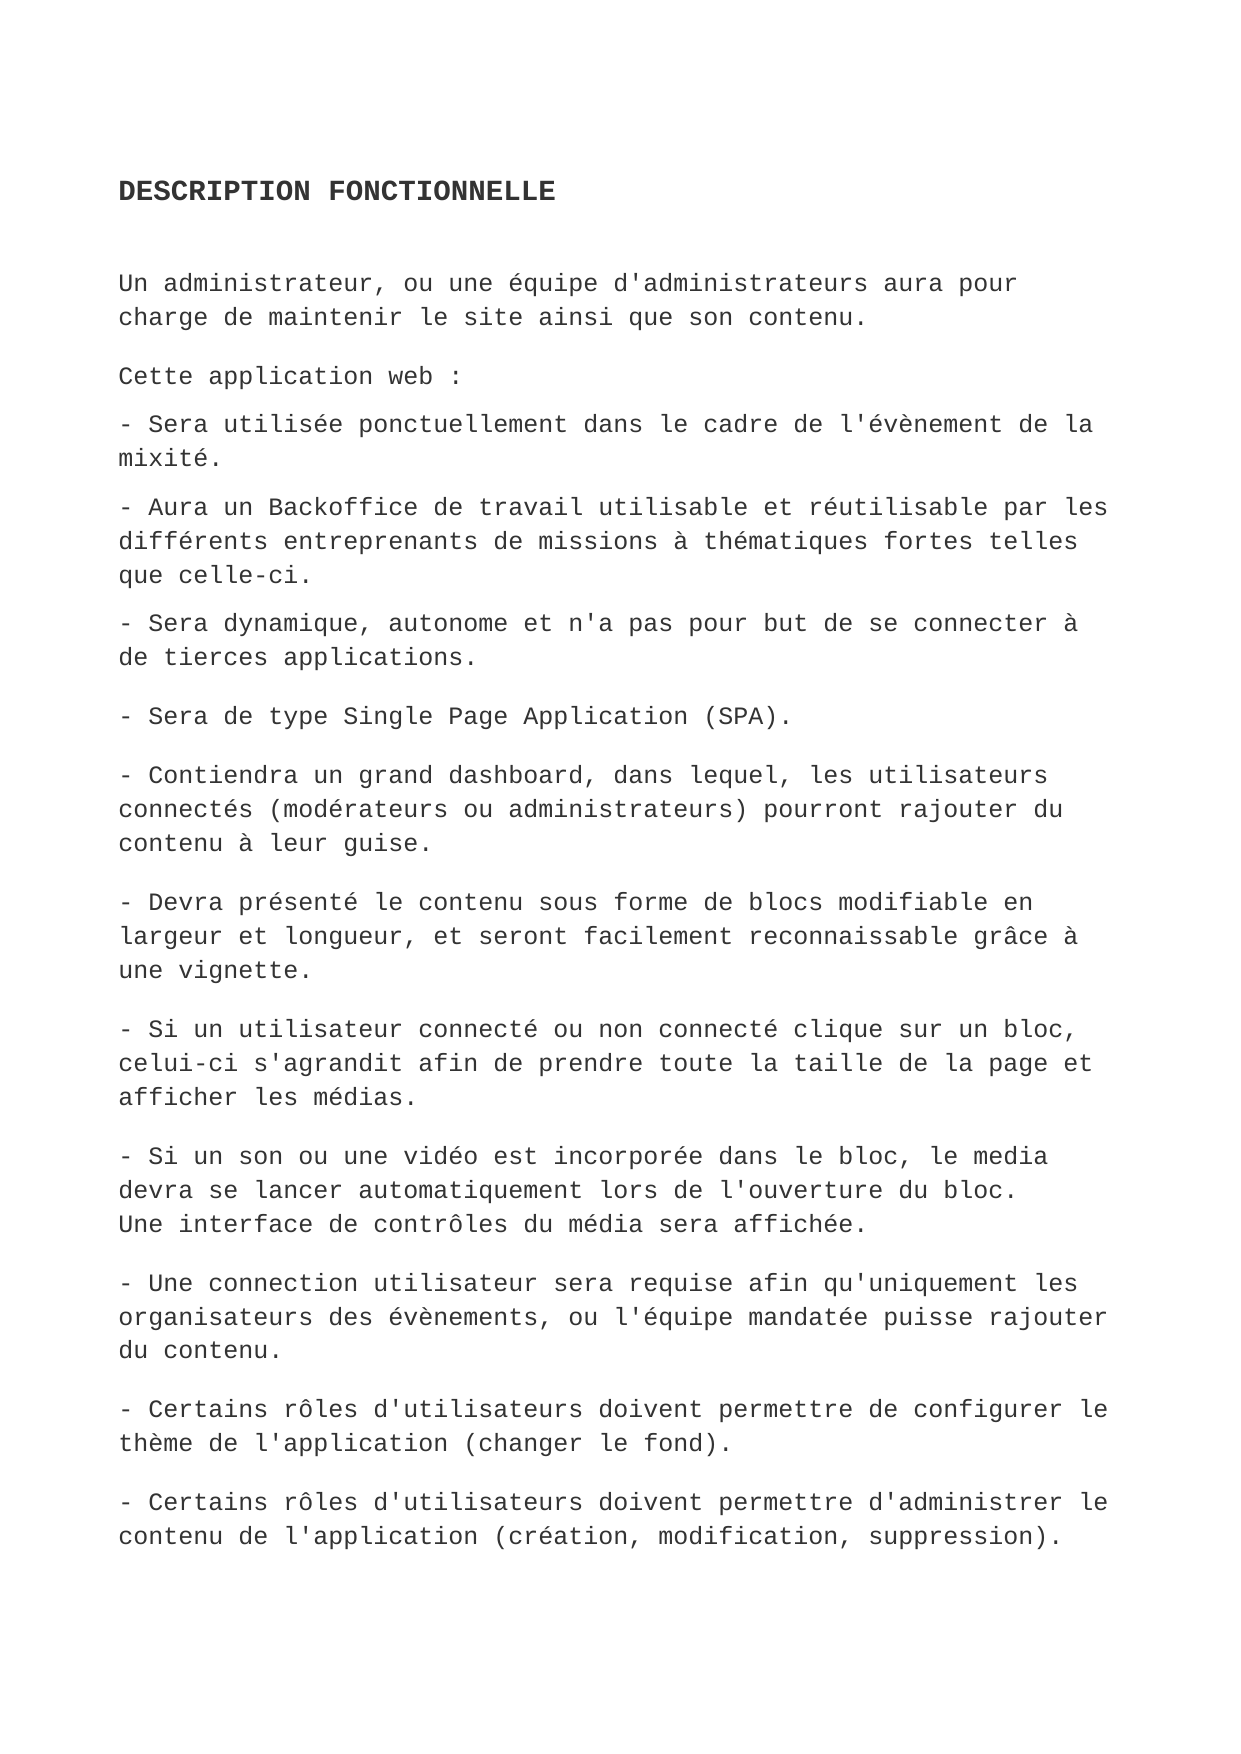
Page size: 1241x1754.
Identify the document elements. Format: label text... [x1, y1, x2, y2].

text - Sera utilisée ponctuellement dans le cadre de l'évènement de la mixité. [118, 412, 1122, 474]
text - Sera dynamique, autonome et n'a pas pour but de se connecter à de tierces applications. [118, 611, 1122, 673]
text Cette application web : [118, 363, 1122, 392]
text - Contiendra un grand dashboard, dans lequel, les utilisateurs connectés (modérateurs ou administrateurs) pourront rajouter du contenu à leur guise. [118, 763, 1122, 859]
text - Si un son ou une vidéo est incorporée dans le bloc, le media devra se lancer automatiquement lors de l'ouverture du bloc. Une interface de contrôles du média sera affichée. [118, 1143, 1122, 1239]
text - Sera de type Single Page Application (SPA). [118, 704, 1122, 732]
text - Si un utilisateur connecté ou non connecté clique sur un bloc, celui-ci s'agrandit afin de prendre toute la taille de la page et afficher les médias. [118, 1016, 1122, 1113]
text - Devra présenté le contenu sous forme de blocs modifiable en largeur et longueur, et seront facilement reconnaissable grâce à une vignette. [118, 889, 1122, 986]
text - Certains rôles d'utilisateurs doivent permettre de configurer le thème de l'application (changer le fond). [118, 1397, 1122, 1459]
text - Certains rôles d'utilisateurs doivent permettre d'administrer le contenu de l'application (création, modification, suppression). [118, 1490, 1122, 1552]
subtitle DESCRIPTION FONCTIONNELLE [118, 176, 1122, 209]
text - Une connection utilisateur sera requise afin qu'uniquement les organisateurs des évènements, ou l'équipe mandatée puisse rajouter du contenu. [118, 1270, 1122, 1366]
text - Aura un Backoffice de travail utilisable et réutilisable par les différents entreprenants de missions à thématiques fortes telles que celle-ci. [118, 494, 1122, 591]
text Un administrateur, ou une équipe d'administrateurs aura pour charge de maintenir le site ainsi que son contenu. [118, 270, 1122, 333]
